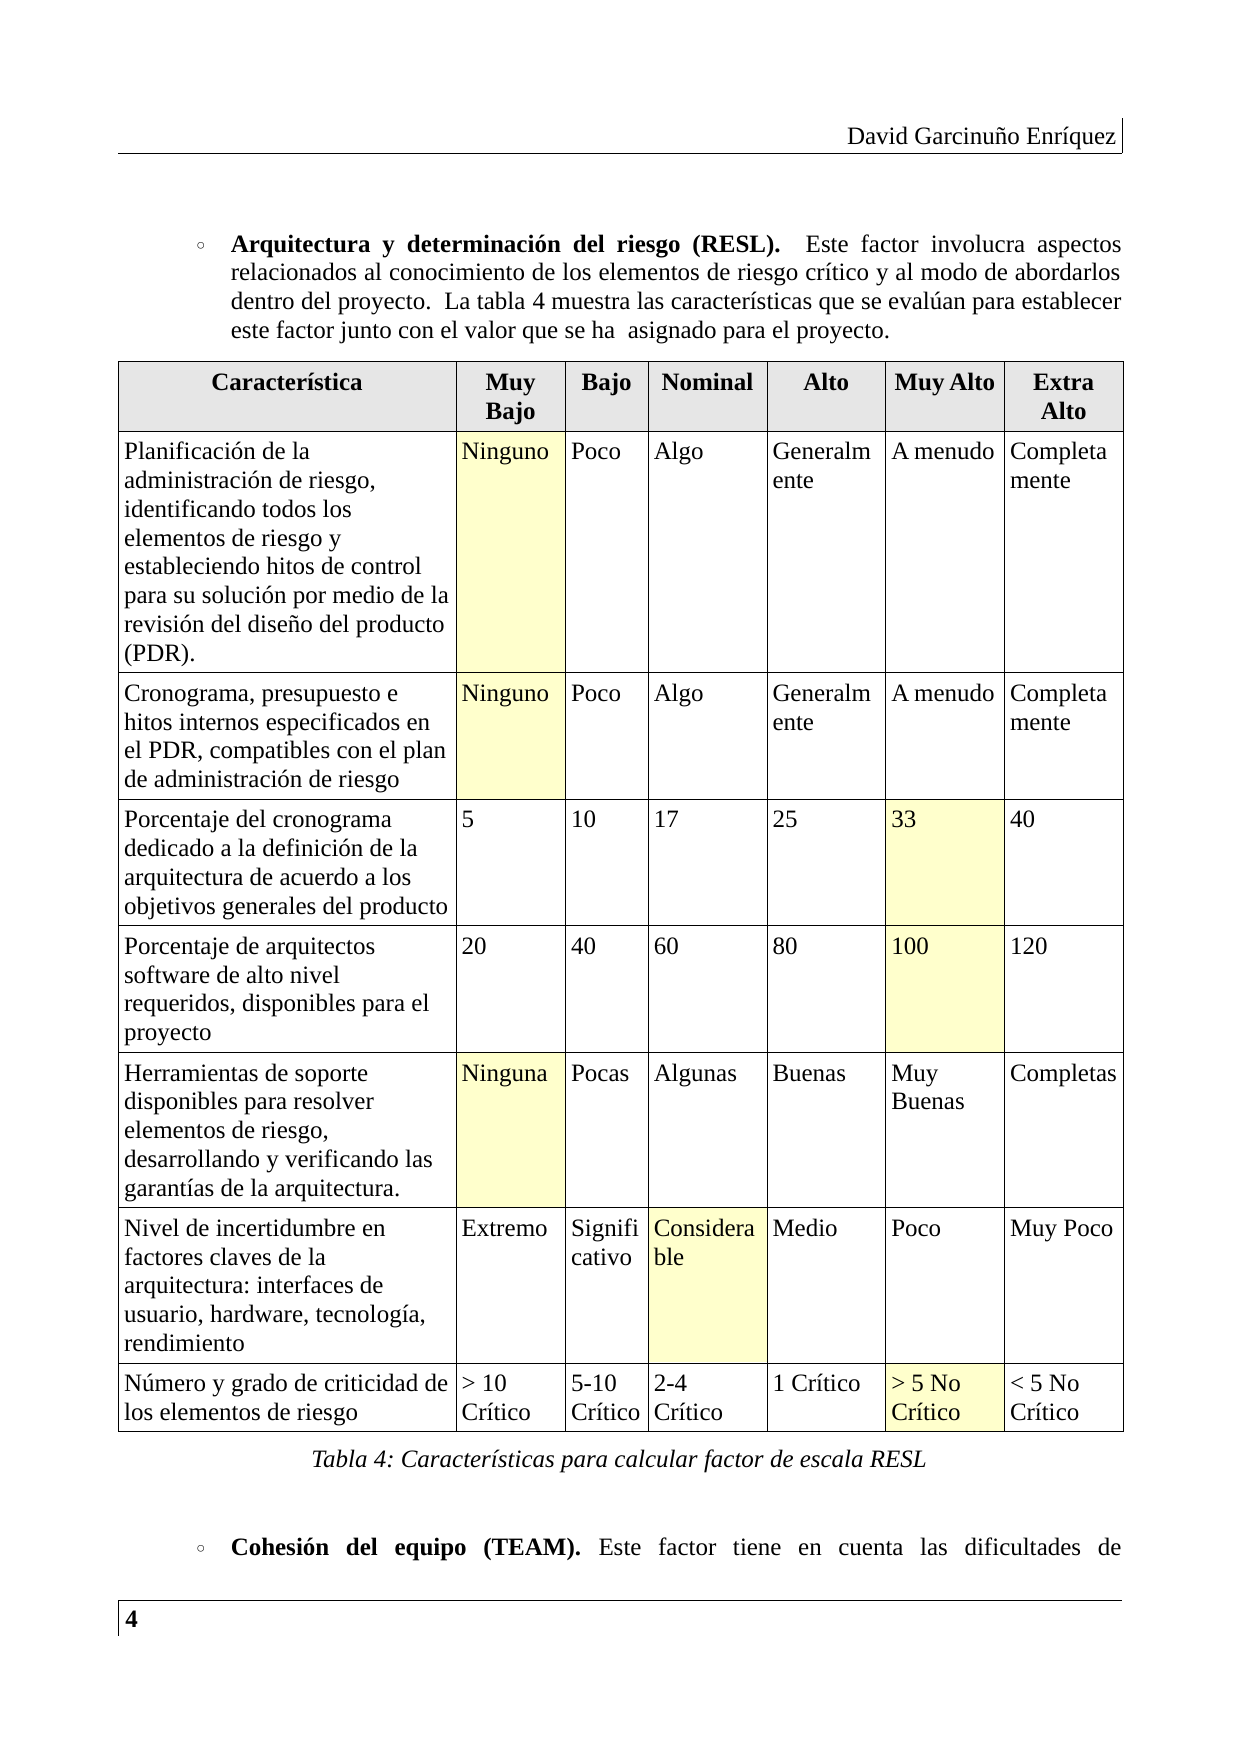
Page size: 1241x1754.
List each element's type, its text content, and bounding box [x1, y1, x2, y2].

table_cell Herramientas de soporte disponibles para resolver elementos de riesgo, desarrollando y verificando las garantías de la arquitectura. [119, 1053, 456, 1207]
table_cell 40 [566, 926, 648, 1052]
table_cell 120 [1005, 926, 1123, 1052]
table_cell Muy Poco [1005, 1208, 1123, 1362]
table_cell < 5 No Crítico [1005, 1364, 1123, 1431]
table_cell 2-4 Crítico [649, 1364, 767, 1431]
table_cell 20 [457, 926, 565, 1052]
table_cell Generalmente [768, 432, 885, 672]
table_cell Considerable [649, 1208, 767, 1362]
table_cell Poco [566, 673, 648, 799]
table_cell > 10 Crítico [457, 1364, 565, 1431]
table_cell Algo [649, 432, 767, 672]
table_cell Completamente [1005, 673, 1123, 799]
table_cell Poco [886, 1208, 1004, 1362]
table_cell 10 [566, 800, 648, 925]
table_cell Algo [649, 673, 767, 799]
table_cell Porcentaje del cronograma dedicado a la definición de la arquitectura de acuerdo a los objetivos generales del producto [119, 800, 456, 925]
table_cell Buenas [768, 1053, 885, 1207]
table_cell Cronograma, presupuesto e hitos internos especificados en el PDR, compatibles con el plan de administración de riesgo [119, 673, 456, 799]
table_cell Planificación de la administración de riesgo, identificando todos los elementos de riesgo y estableciendo hitos de control para su solución por medio de la revisión del diseño del producto (PDR). [119, 432, 456, 672]
table_cell Ninguno [457, 432, 565, 672]
table_cell Ninguna [457, 1053, 565, 1207]
table_cell Muy Buenas [886, 1053, 1004, 1207]
list Cohesión del equipo (TEAM). Este factor tiene en cuenta las dificultades de sincronización entre los participantes del proyecto: usuarios, clientes, desarrolladores, encargados de mantenimiento, etc. Estas diferencias pueden surgir por diferencias culturales, dificultad en la conciliación de objetivos, falta de experiencia y familiaridad con el trabajo en equipo. En la Tabla 5 se muestran las características que se evalúan para establecer este factor junto con el valor que se ha asignado para el proyecto. [193, 1532, 1122, 1561]
table_cell 1 Crítico [768, 1364, 885, 1431]
table_cell 5 [457, 800, 565, 925]
table_cell Medio [768, 1208, 885, 1362]
table_cell 100 [886, 926, 1004, 1052]
table_header Extra Alto [1005, 362, 1123, 431]
table_cell A menudo [886, 432, 1004, 672]
table_cell A menudo [886, 673, 1004, 799]
table_cell Nivel de incertidumbre en factores claves de la arquitectura: interfaces de usuario, hardware, tecnología, rendimiento [119, 1208, 456, 1362]
table_cell 60 [649, 926, 767, 1052]
table_cell Significativo [566, 1208, 648, 1362]
table_header Característica [119, 362, 456, 431]
table_cell Ninguno [457, 673, 565, 799]
table_header Nominal [649, 362, 767, 431]
table_cell 80 [768, 926, 885, 1052]
table_cell Pocas [566, 1053, 648, 1207]
table_cell Poco [566, 432, 648, 672]
text Tabla 4: Características para calcular factor de escala RESL [118, 1444, 1122, 1473]
table_cell 40 [1005, 800, 1123, 925]
table_cell Extremo [457, 1208, 565, 1362]
table_header Muy Alto [886, 362, 1004, 431]
table_header Alto [768, 362, 885, 431]
table_header Bajo [566, 362, 648, 431]
table_cell 17 [649, 800, 767, 925]
table_cell Algunas [649, 1053, 767, 1207]
table_cell Número y grado de criticidad de los elementos de riesgo [119, 1364, 456, 1431]
table_cell 5-10 Crítico [566, 1364, 648, 1431]
table_cell 25 [768, 800, 885, 925]
table_cell > 5 No Crítico [886, 1364, 1004, 1431]
table_cell Completamente [1005, 432, 1123, 672]
table_cell Porcentaje de arquitectos software de alto nivel requeridos, disponibles para el proyecto [119, 926, 456, 1052]
table_cell Generalmente [768, 673, 885, 799]
table_header Muy Bajo [457, 362, 565, 431]
table_cell 33 [886, 800, 1004, 925]
table_cell Completas [1005, 1053, 1123, 1207]
list Arquitectura y determinación del riesgo (RESL). Este factor involucra aspectos relacionados al conocimiento de los elementos de riesgo crítico y al modo de abordarlos dentro del proyecto. La tabla Tabla 4 muestra las características que se evalúan para establecer este factor junto con el valor que se ha asignado para el proyecto. [193, 229, 1122, 344]
